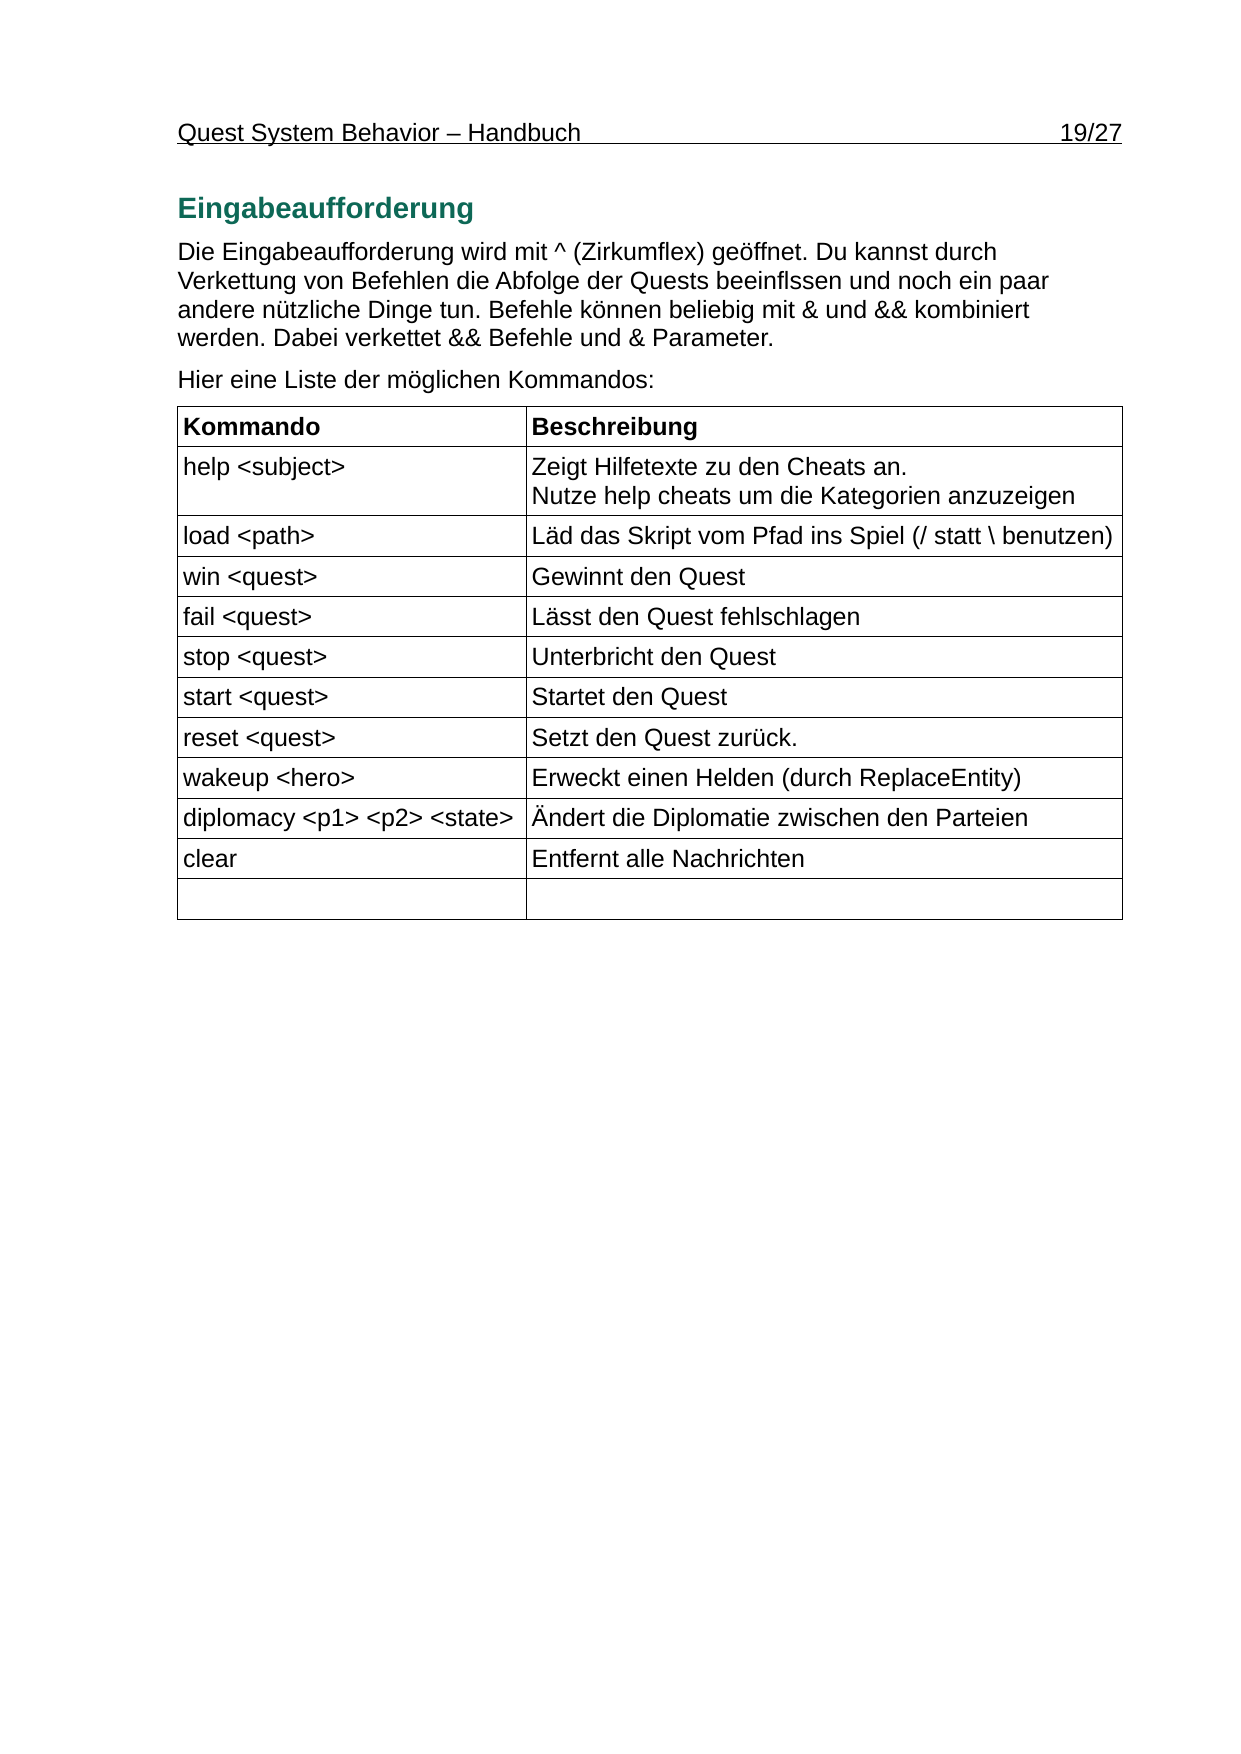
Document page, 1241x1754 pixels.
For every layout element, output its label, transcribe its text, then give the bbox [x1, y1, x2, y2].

table_cell Gewinnt den Quest [527, 557, 1122, 596]
table_cell Startet den Quest [527, 678, 1122, 717]
table_cell load <path> [178, 516, 526, 556]
table_cell [527, 879, 1122, 918]
table_cell wakeup <hero> [178, 758, 526, 797]
table_cell Läd das Skript vom Pfad ins Spiel (/ statt \ benutzen) [527, 516, 1122, 556]
table_cell diplomacy <p1> <p2> <state> [178, 799, 526, 838]
text Die Eingabeaufforderung wird mit ^ (Zirkumflex) geöffnet. Du kannst durch Verkettung von Befehlen die Abfolge der Quests beeinflssen und noch ein paar andere nützliche Dinge tun. Befehle können beliebig mit & und && kombiniert werden. Dabei verkettet && Befehle und & Parameter. [177, 237, 1122, 352]
table_cell reset <quest> [178, 718, 526, 757]
text Hier eine Liste der möglichen Kommandos: [177, 365, 1122, 393]
table_cell [178, 879, 526, 918]
table_header Kommando [178, 407, 526, 446]
table_cell Lässt den Quest fehlschlagen [527, 597, 1122, 636]
table_cell fail <quest> [178, 597, 526, 636]
table_cell clear [178, 839, 526, 878]
table_cell Erweckt einen Helden (durch ReplaceEntity) [527, 758, 1122, 797]
table_cell Setzt den Quest zurück. [527, 718, 1122, 757]
table_cell Ändert die Diplomatie zwischen den Parteien [527, 799, 1122, 838]
table_cell stop <quest> [178, 637, 526, 677]
table_cell help <subject> [178, 447, 526, 515]
subtitle Eingabeaufforderung [177, 191, 1122, 225]
table_cell Entfernt alle Nachrichten [527, 839, 1122, 878]
table_cell Unterbricht den Quest [527, 637, 1122, 677]
table_header Beschreibung [527, 407, 1122, 446]
table_cell win <quest> [178, 557, 526, 596]
table_cell Zeigt Hilfetexte zu den Cheats an. Nutze help cheats um die Kategorien anzuzeigen [527, 447, 1122, 515]
table_cell start <quest> [178, 678, 526, 717]
